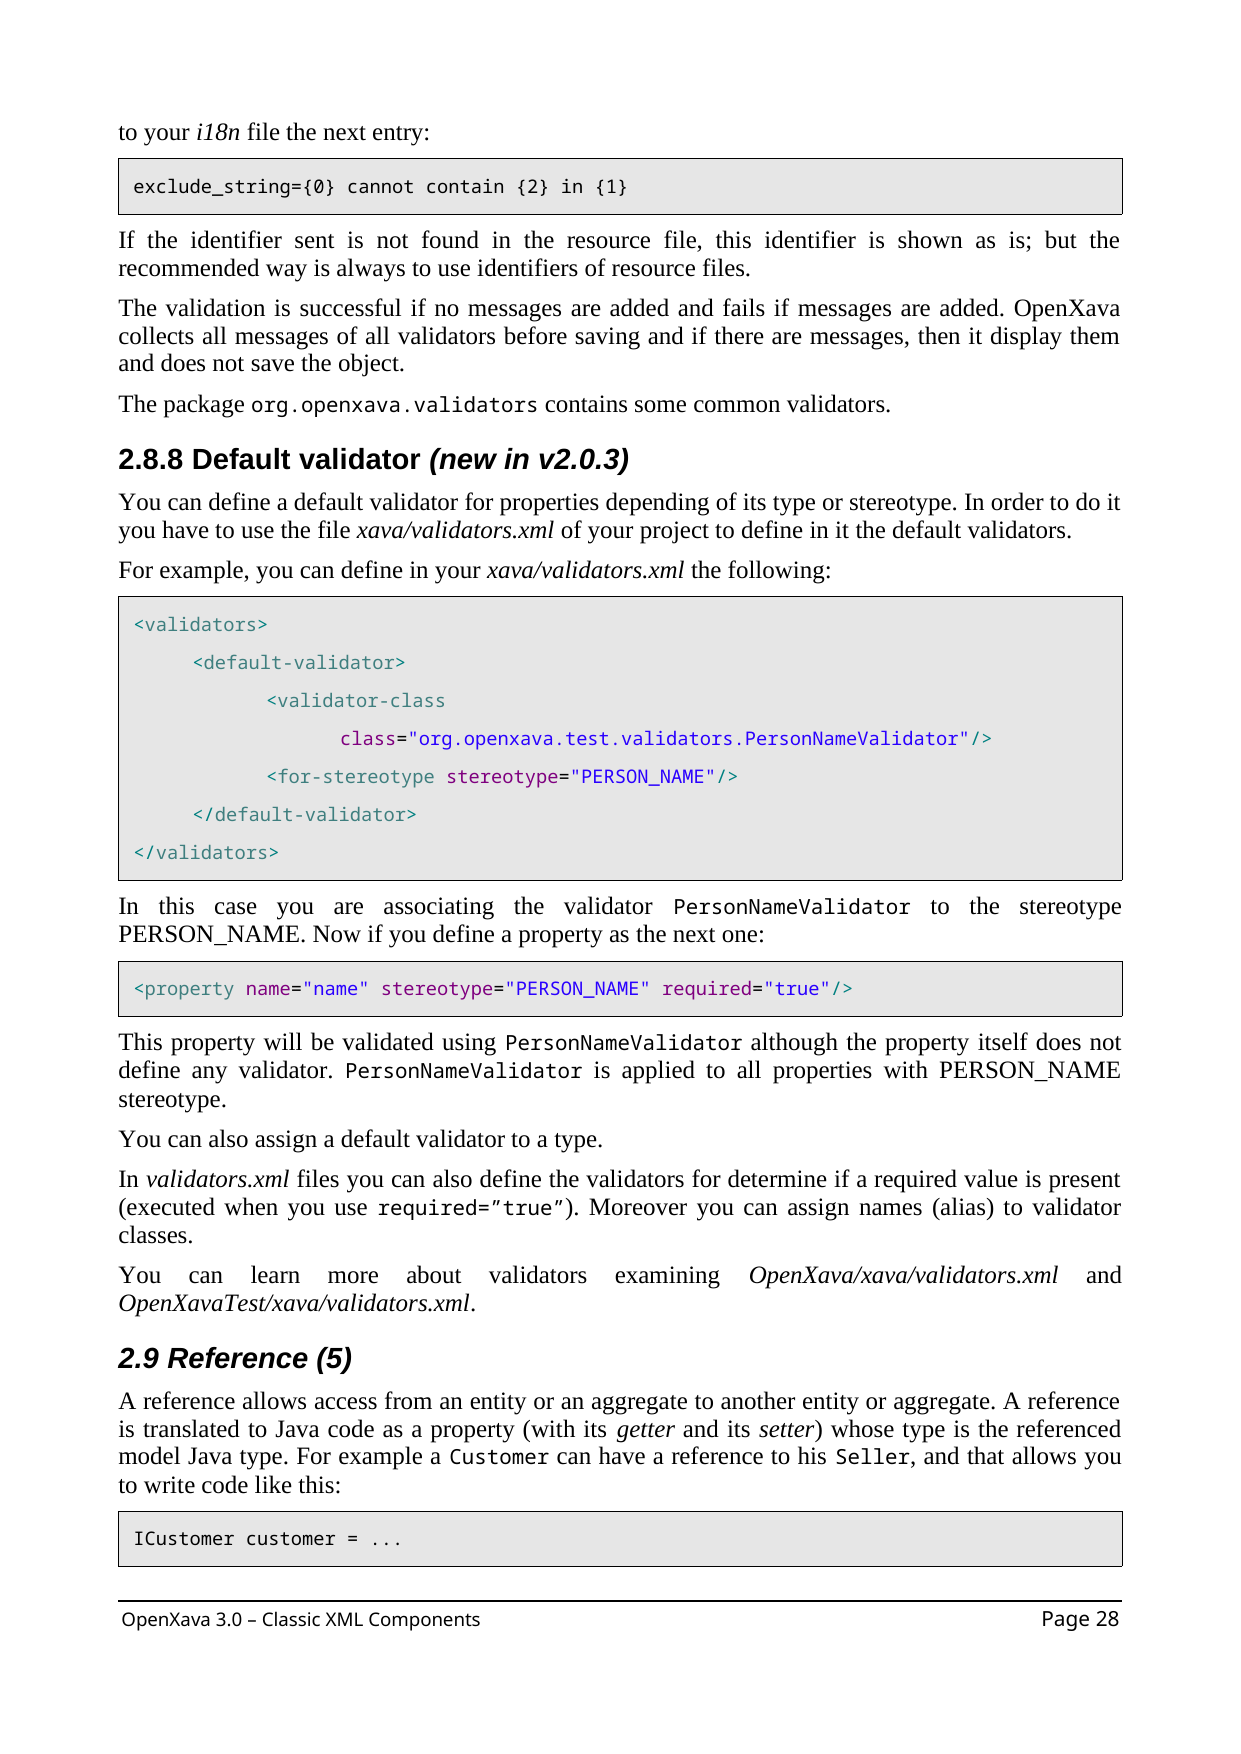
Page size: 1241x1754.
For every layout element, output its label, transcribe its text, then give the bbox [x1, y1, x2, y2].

text ICustomer customer = ... [119, 1512, 1122, 1566]
text </validators> [119, 824, 1122, 880]
text <validators> [119, 597, 1122, 634]
text You can learn more about validators examining OpenXava/xava/validators.xml and OpenXavaTest/xava/validators.xml. [118, 1261, 1122, 1317]
text The package org.openxava.validators contains some common validators. [118, 390, 1122, 418]
text In this case you are associating the validator PersonNameValidator to the stereotype PERSON_NAME. Now if you define a property as the next one: [118, 892, 1122, 948]
text <default-validator> [119, 634, 1122, 672]
text You can also assign a default validator to a type. [118, 1125, 1122, 1153]
text If the identifier sent is not found in the resource file, this identifier is shown as is; but the recommended way is always to use identifiers of resource files. [118, 226, 1122, 282]
text <for-stereotype stereotype="PERSON_NAME"/> [119, 748, 1122, 786]
text This property will be validated using PersonNameValidator although the property itself does not define any validator. PersonNameValidator is applied to all properties with PERSON_NAME stereotype. [118, 1028, 1122, 1113]
text For example, you can define in your xava/validators.xml the following: [118, 556, 1122, 584]
text to your i18n file the next entry: [118, 118, 1122, 146]
subtitle Default validator (new in v2.0.3) [118, 443, 1122, 476]
text class="org.openxava.test.validators.PersonNameValidator"/> [119, 710, 1122, 748]
subtitle Reference (5) [118, 1342, 1122, 1374]
text exclude_string={0} cannot contain {2} in {1} [119, 159, 1122, 214]
text </default-validator> [119, 786, 1122, 824]
text A reference allows access from an entity or an aggregate to another entity or aggregate. A reference is translated to Java code as a property (with its getter and its setter) whose type is the referenced model Java type. For example a Customer can have a reference to his Seller, and that allows you to write code like this: [118, 1387, 1122, 1498]
text <validator-class [119, 672, 1122, 710]
text The validation is successful if no messages are added and fails if messages are added. OpenXava collects all messages of all validators before saving and if there are messages, then it display them and does not save the object. [118, 294, 1122, 377]
text <property name="name" stereotype="PERSON_NAME" required="true"/> [119, 962, 1122, 1016]
text You can define a default validator for properties depending of its type or stereotype. In order to do it you have to use the file xava/validators.xml of your project to define in it the default validators. [118, 488, 1122, 543]
text In validators.xml files you can also define the validators for determine if a required value is present (executed when you use required=”true”). Moreover you can assign names (alias) to validator classes. [118, 1165, 1122, 1249]
